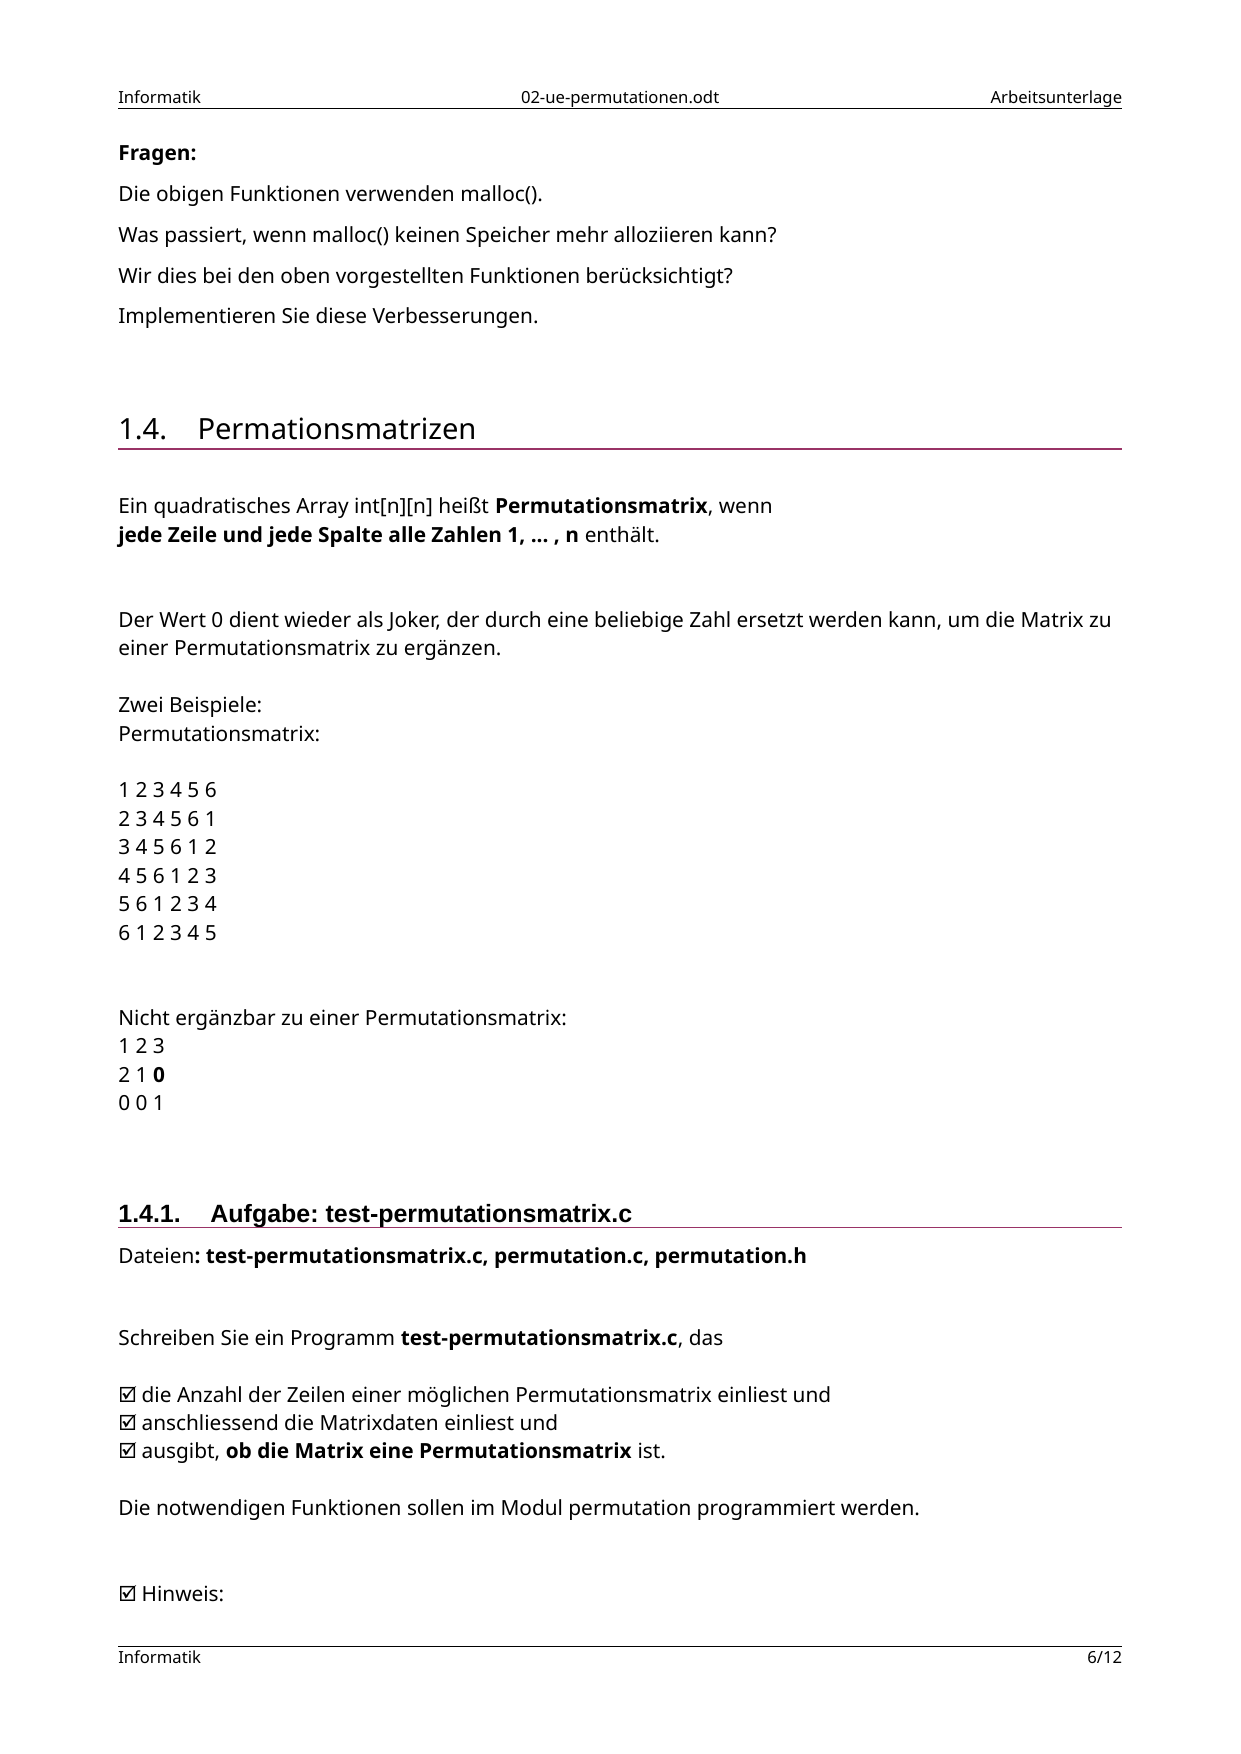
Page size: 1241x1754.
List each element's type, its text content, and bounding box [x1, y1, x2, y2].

list anschliessend die Matrixdaten einliest und [118, 1408, 1122, 1437]
text Dateien: test-permutationsmatrix.c, permutation.c, permutation.h [118, 1241, 1122, 1269]
text Wir dies bei den oben vorgestellten Funktionen berücksichtigt? [118, 261, 1122, 289]
subtitle Aufgabe: test-permutationsmatrix.c [118, 1199, 1122, 1227]
text Nicht ergänzbar zu einer Permutationsmatrix: [118, 1003, 1122, 1032]
subtitle Permationsmatrizen [118, 408, 1122, 448]
text 1 2 3 4 5 6 [118, 776, 1122, 804]
list die Anzahl der Zeilen einer möglichen Permutationsmatrix einliest und [118, 1380, 1122, 1408]
text 2 1 0 [118, 1060, 1122, 1088]
text Permutationsmatrix: [118, 719, 1122, 747]
text 1 2 3 [118, 1032, 1122, 1060]
text Die notwendigen Funktionen sollen im Modul permutation programmiert werden. [118, 1493, 1122, 1522]
text Ein quadratisches Array int[n][n] heißt Permutationsmatrix, wenn [118, 491, 1122, 520]
text Was passiert, wenn malloc() keinen Speicher mehr alloziieren kann? [118, 220, 1122, 248]
text Der Wert 0 dient wieder als Joker, der durch eine beliebige Zahl ersetzt werden kann, um die Matrix zu einer Permutationsmatrix zu ergänzen. [118, 605, 1122, 662]
text 5 6 1 2 3 4 [118, 889, 1122, 918]
text 6 1 2 3 4 5 [118, 918, 1122, 946]
text 4 5 6 1 2 3 [118, 861, 1122, 889]
text 3 4 5 6 1 2 [118, 832, 1122, 861]
list Hinweis: [118, 1579, 1122, 1607]
text 0 0 1 [118, 1088, 1122, 1117]
text Die obigen Funktionen verwenden malloc(). [118, 179, 1122, 207]
text Schreiben Sie ein Programm test-permutationsmatrix.c, das [118, 1323, 1122, 1380]
text Fragen: [118, 138, 1122, 166]
text 2 3 4 5 6 1 [118, 804, 1122, 832]
text Implementieren Sie diese Verbesserungen. [118, 302, 1122, 330]
text Zwei Beispiele: [118, 690, 1122, 719]
text jede Zeile und jede Spalte alle Zahlen 1, ... , n enthält. [118, 520, 1122, 548]
list ausgibt, ob die Matrix eine Permutationsmatrix ist. [118, 1437, 1122, 1493]
